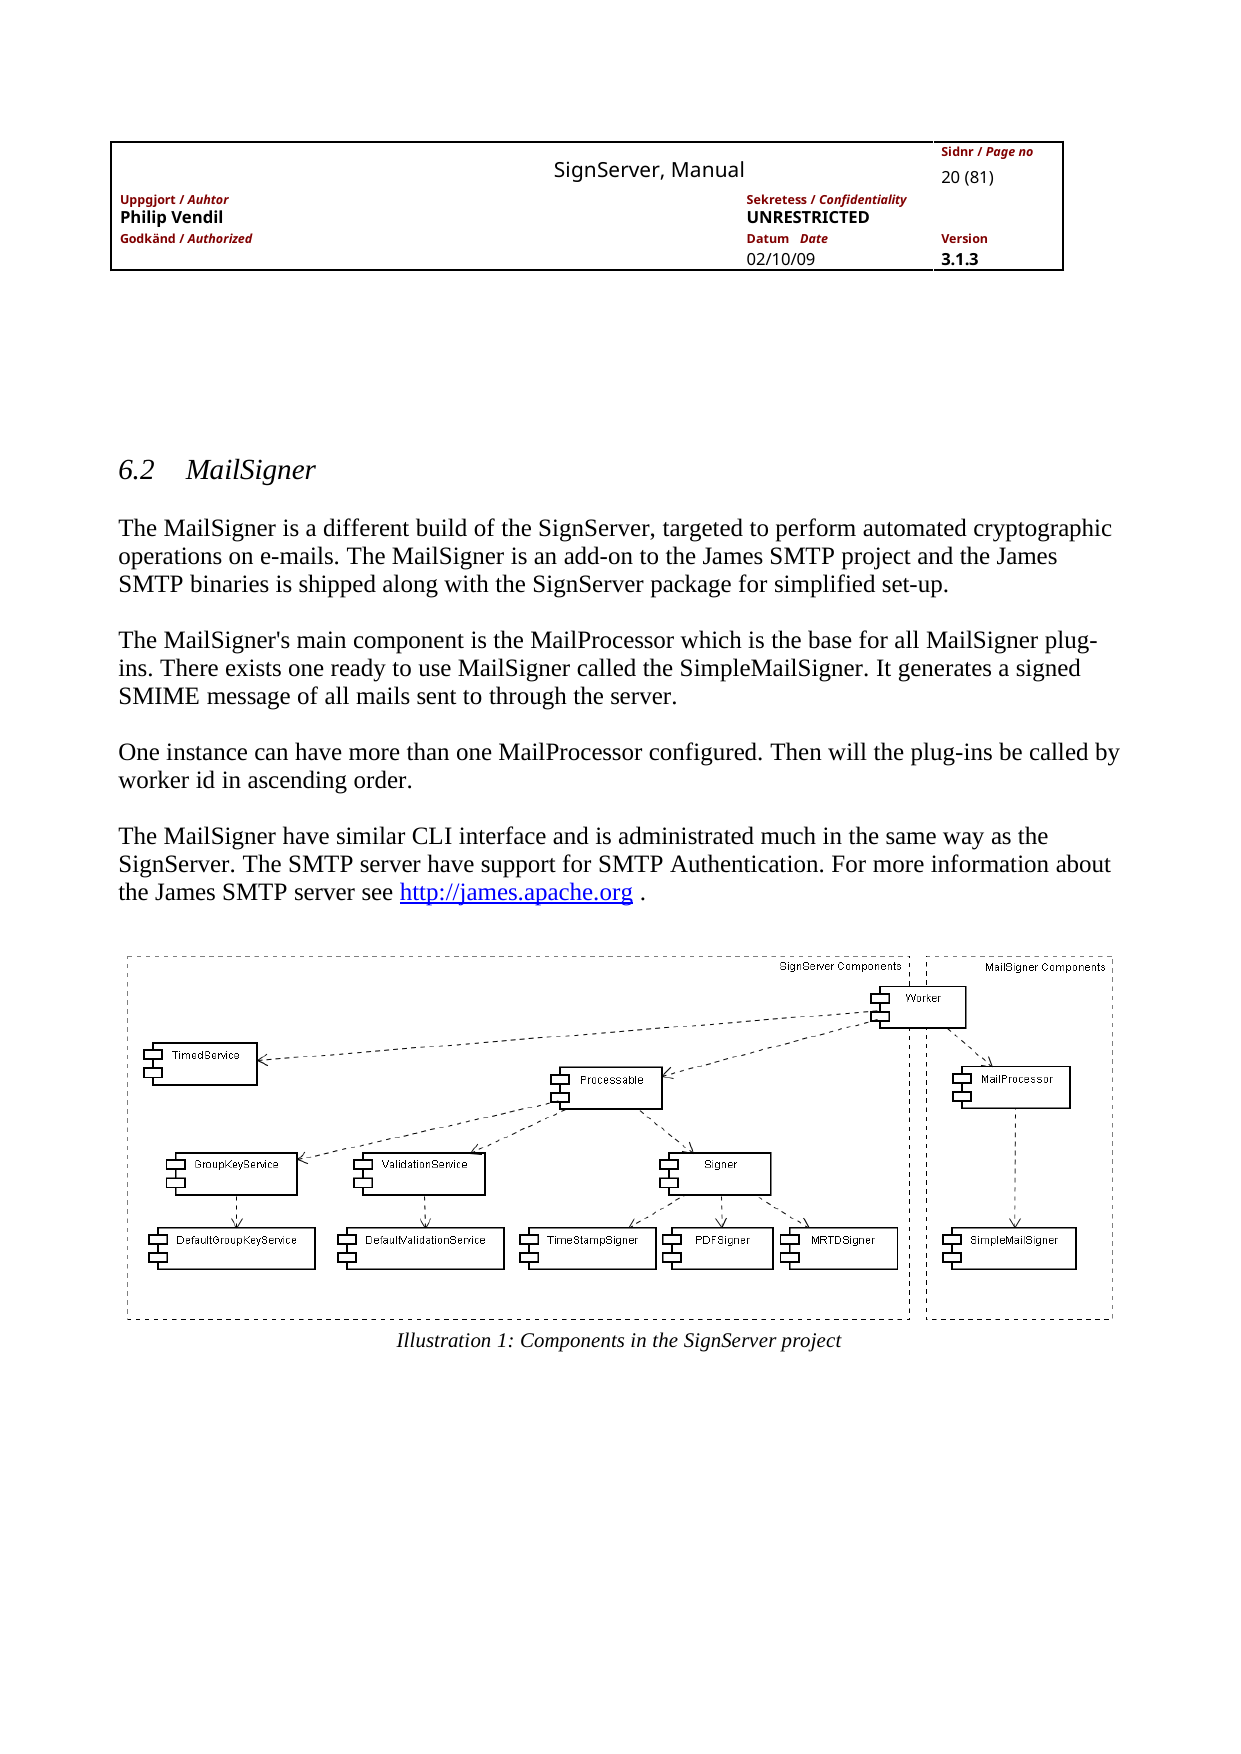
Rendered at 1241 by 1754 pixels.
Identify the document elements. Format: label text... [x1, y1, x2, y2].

text The MailSigner is a different build of the SignServer, targeted to perform automated cryptographic operations on e-mails. The MailSigner is an add-on to the James SMTP project and the James SMTP binaries is shipped along with the SignServer package for simplified set-up. [118, 514, 1122, 598]
text The MailSigner's main component is the MailProcessor which is the base for all MailSigner plug-ins. There exists one ready to use MailSigner called the SimpleMailSigner. It generates a signed SMIME message of all mails sent to through the server. [118, 626, 1122, 710]
text The MailSigner have similar CLI interface and is administrated much in the same way as the SignServer. The SMTP server have support for SMTP Authentication. For more information about the James SMTP server see http://james.apache.org . [118, 822, 1122, 906]
picture [118, 946, 1122, 1329]
text One instance can have more than one MailProcessor configured. Then will the plug-ins be called by worker id in ascending order. [118, 738, 1122, 794]
subtitle MailSigner [118, 453, 1122, 486]
text Illustration 1: Components in the SignServer project [118, 1329, 1122, 1352]
